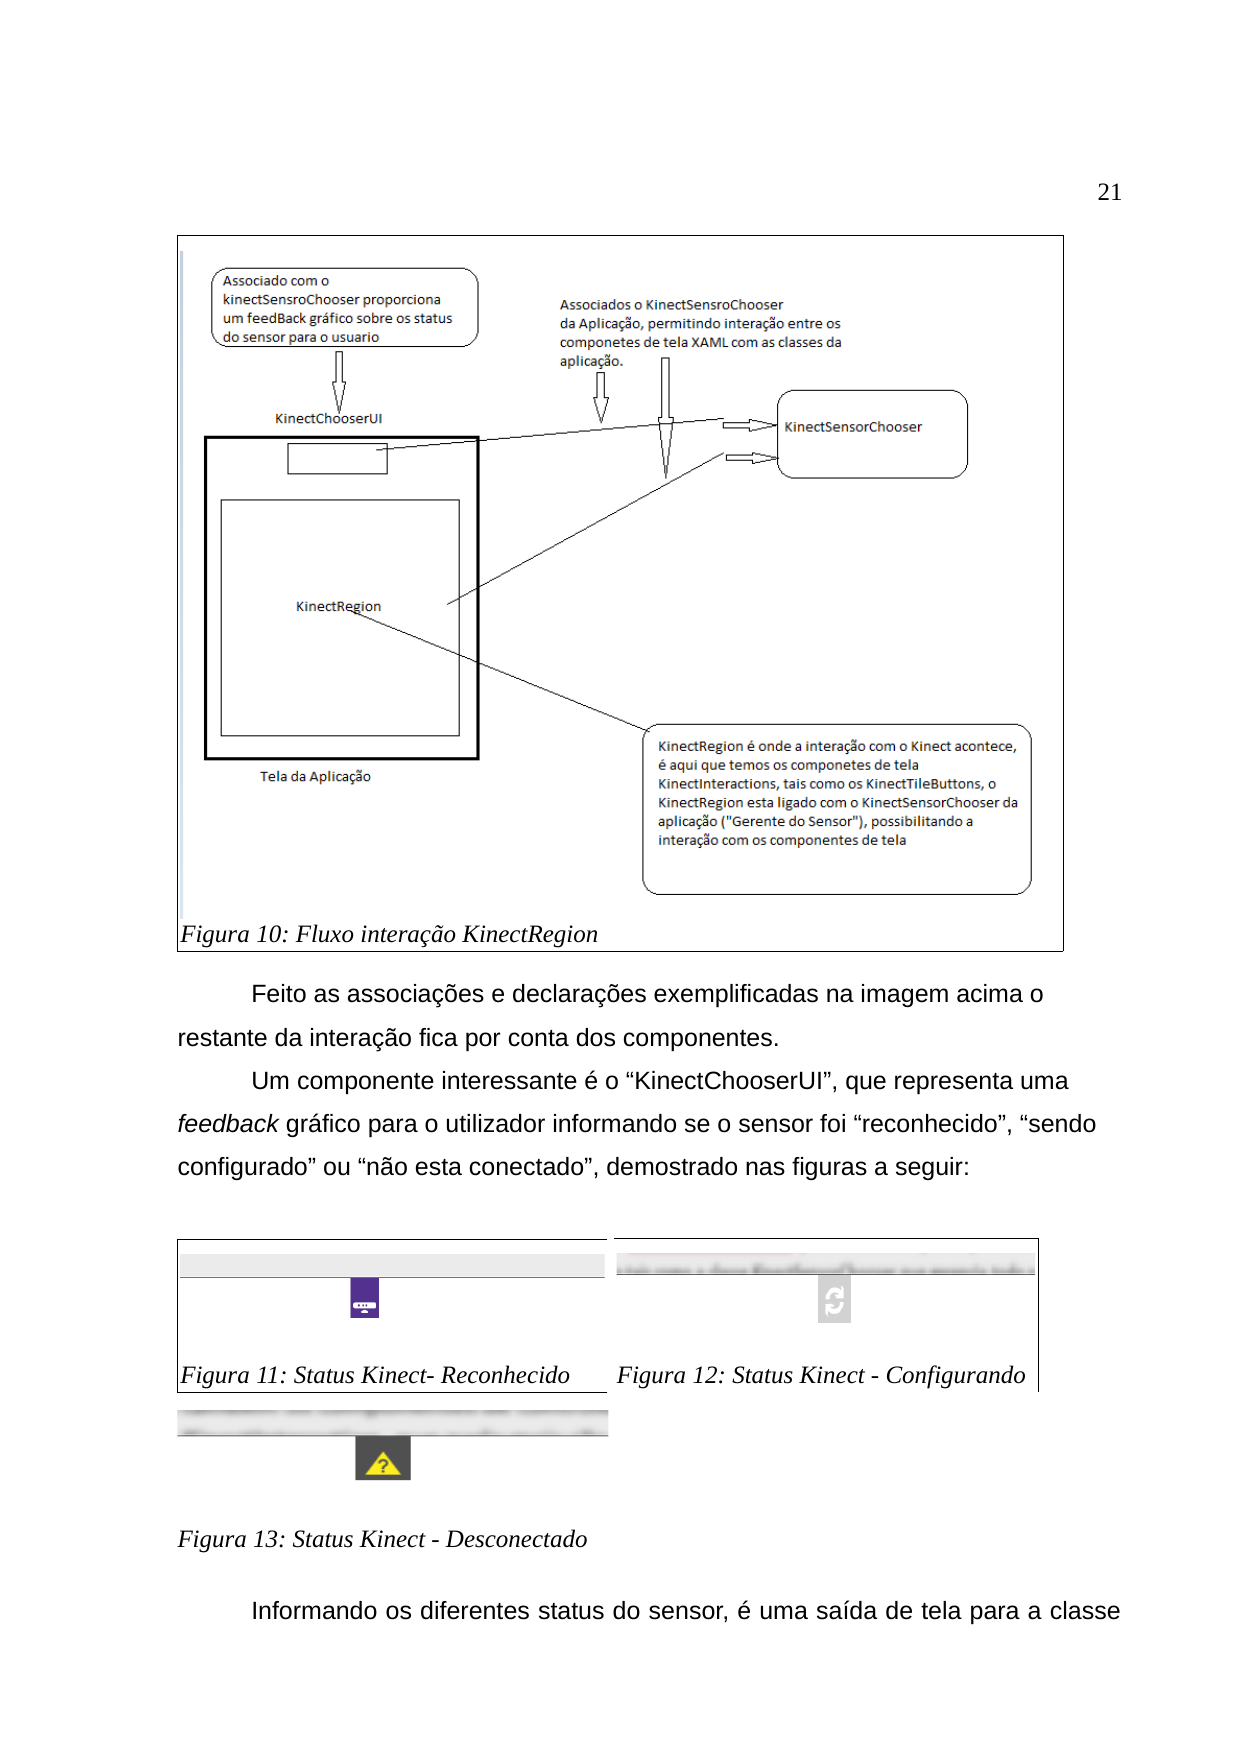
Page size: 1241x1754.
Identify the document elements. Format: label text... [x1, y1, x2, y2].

text Figura 10: Fluxo interação KinectRegion [180, 919, 1060, 948]
picture [177, 1410, 609, 1524]
text Feito as associações e declarações exemplificadas na imagem acima o restante da interação fica por conta dos componentes. [177, 979, 1122, 1051]
text Um componente interessante é o “KinectChooserUI”, que representa uma feedback gráfico para o utilizador informando se o sensor foi “reconhecido”, “sendo configurado” ou “não esta conectado”, demostrado nas figuras a seguir: [177, 1066, 1122, 1181]
picture [616, 1253, 1035, 1361]
text Figura 13: Status Kinect - Desconectado [177, 1524, 608, 1552]
text Figura 12: Status Kinect - Configurando [617, 1361, 1035, 1389]
text Figura 11: Status Kinect- Reconhecido [180, 1361, 604, 1389]
picture [180, 1254, 605, 1361]
text Informando os diferentes status do sensor, é uma saída de tela para a classe [177, 1596, 1122, 1624]
picture [180, 251, 1060, 919]
